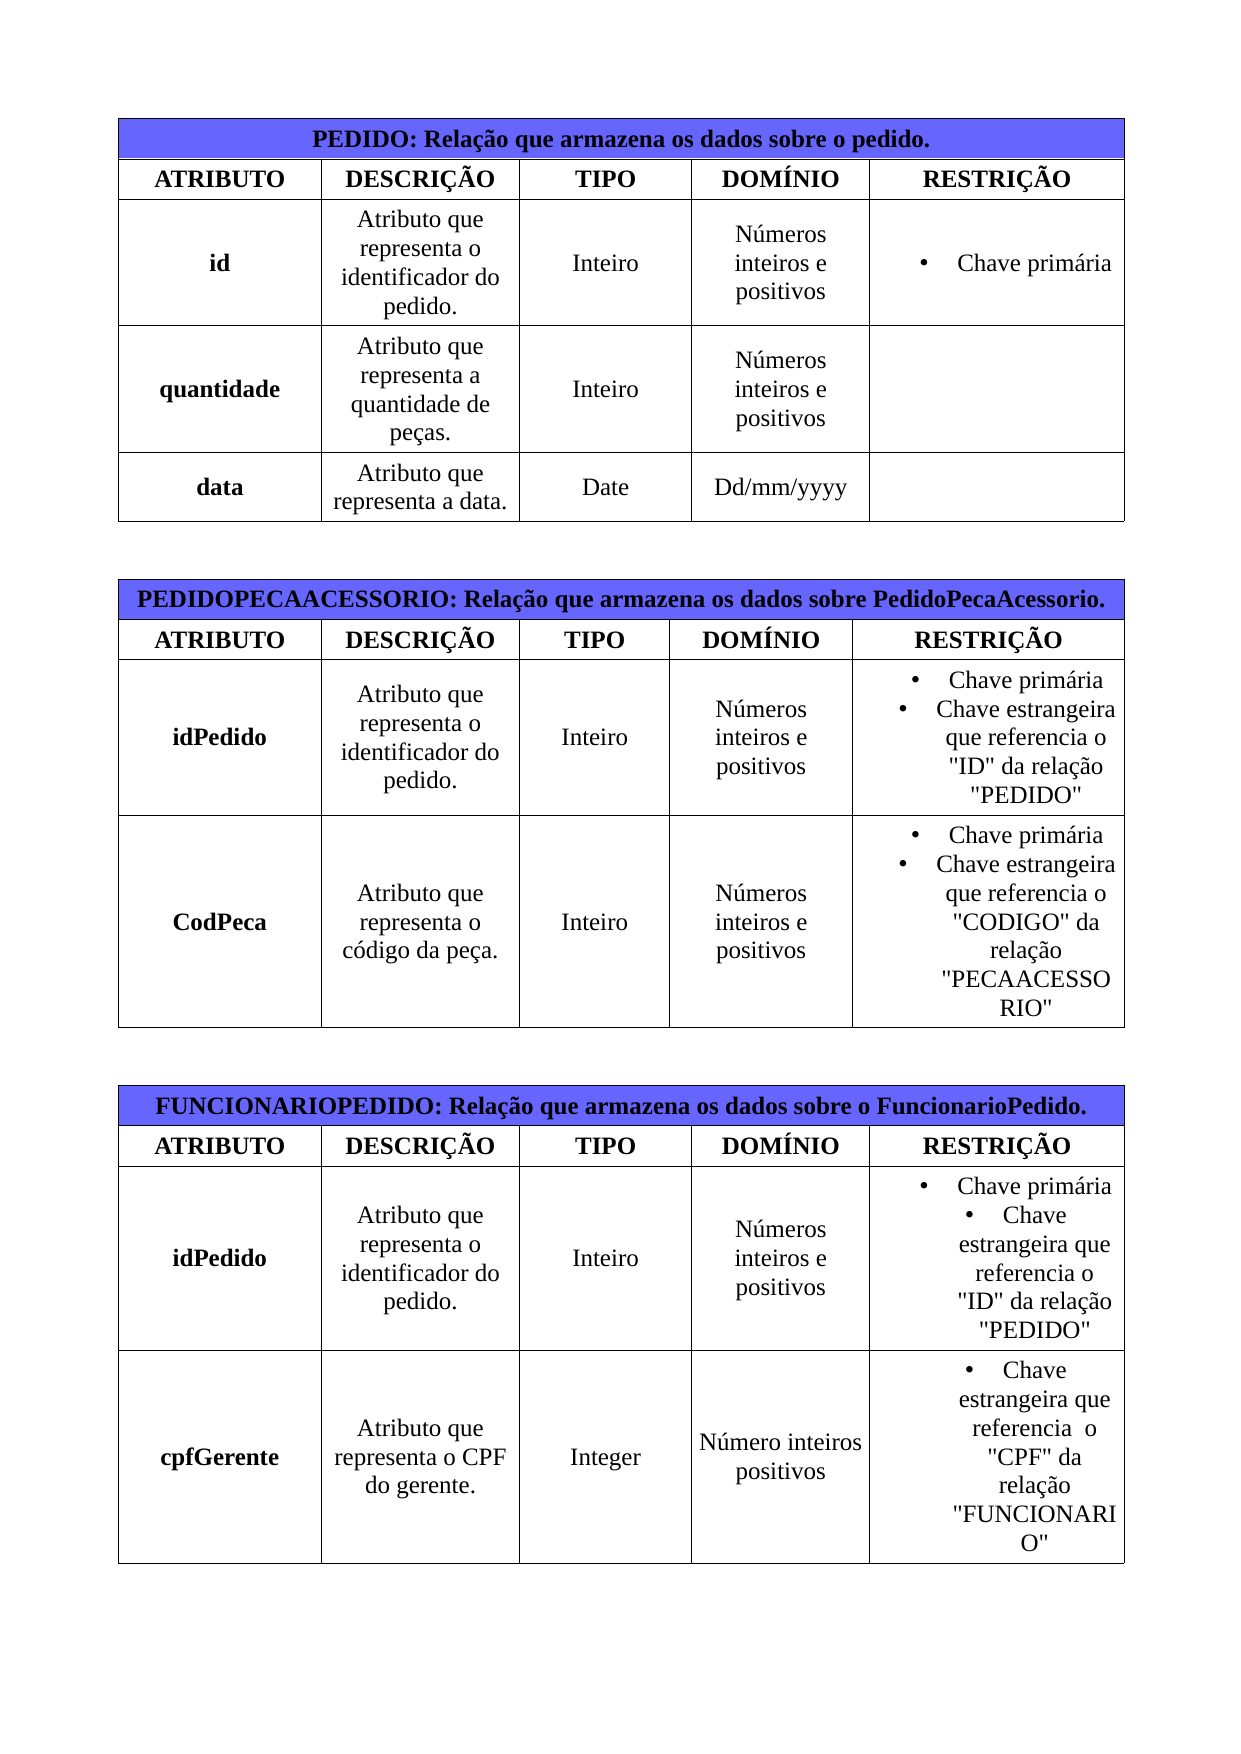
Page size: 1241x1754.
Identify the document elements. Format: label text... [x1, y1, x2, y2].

table_cell Atributo que representa a data. [322, 453, 519, 521]
table_cell ATRIBUTO [119, 620, 321, 659]
table_cell TIPO [520, 160, 691, 199]
table_cell data [119, 453, 321, 521]
table_cell idPedido [119, 1167, 321, 1349]
table_cell Atributo que representa o identificador do pedido. [322, 1167, 519, 1349]
table_cell TIPO [520, 620, 669, 659]
table_cell Inteiro [520, 816, 669, 1027]
table_cell quantidade [119, 326, 321, 452]
table_cell TIPO [520, 1126, 691, 1166]
table_cell Inteiro [520, 326, 691, 452]
table_cell RESTRIÇÃO [870, 1126, 1124, 1166]
table_cell Chave primária [870, 200, 1124, 325]
table_cell DESCRIÇÃO [322, 620, 519, 659]
table_cell idPedido [119, 660, 321, 814]
table_cell id [119, 200, 321, 325]
table_cell Inteiro [520, 660, 669, 814]
table_cell [870, 453, 1124, 521]
table_cell DESCRIÇÃO [322, 160, 519, 199]
table_cell RESTRIÇÃO [853, 620, 1124, 659]
table_cell ATRIBUTO [119, 1126, 321, 1166]
table_cell cpfGerente [119, 1351, 321, 1562]
table_cell Número inteiros positivos [692, 1351, 869, 1562]
table_header PEDIDOPECAACESSORIO: Relação que armazena os dados sobre PedidoPecaAcessorio. [119, 580, 1124, 619]
table_cell Inteiro [520, 1167, 691, 1349]
table_cell Chave estrangeira que referencia o "CPF" da relação "FUNCIONARIO" [870, 1351, 1124, 1562]
table_cell Números inteiros e positivos [692, 326, 869, 452]
table_cell [870, 326, 1124, 452]
table_cell Números inteiros e positivos [692, 200, 869, 325]
table_cell Inteiro [520, 200, 691, 325]
table_cell Números inteiros e positivos [670, 816, 852, 1027]
table_header FUNCIONARIOPEDIDO: Relação que armazena os dados sobre o FuncionarioPedido. [119, 1086, 1124, 1125]
table_cell Atributo que representa o código da peça. [322, 816, 519, 1027]
table_cell DOMÍNIO [692, 1126, 869, 1166]
table_cell ATRIBUTO [119, 160, 321, 199]
table_cell Atributo que representa a quantidade de peças. [322, 326, 519, 452]
table_cell Chave primária Chave estrangeira que referencia o "ID" da relação "PEDIDO" [853, 660, 1124, 814]
table_cell Números inteiros e positivos [670, 660, 852, 814]
table_cell Atributo que representa o identificador do pedido. [322, 200, 519, 325]
table_cell RESTRIÇÃO [870, 160, 1124, 199]
table_cell Date [520, 453, 691, 521]
table_cell Chave primária Chave estrangeira que referencia o "ID" da relação "PEDIDO" [870, 1167, 1124, 1349]
table_header PEDIDO: Relação que armazena os dados sobre o pedido. [119, 119, 1124, 158]
table_cell DOMÍNIO [692, 160, 869, 199]
table_cell Números inteiros e positivos [692, 1167, 869, 1349]
table_cell Atributo que representa o identificador do pedido. [322, 660, 519, 814]
table_cell Atributo que representa o CPF do gerente. [322, 1351, 519, 1562]
table_cell Chave primária Chave estrangeira que referencia o "CODIGO" da relação "PECAACESSORIO" [853, 816, 1124, 1027]
table_cell DESCRIÇÃO [322, 1126, 519, 1166]
table_cell Dd/mm/yyyy [692, 453, 869, 521]
table_cell Integer [520, 1351, 691, 1562]
table_cell DOMÍNIO [670, 620, 852, 659]
table_cell CodPeca [119, 816, 321, 1027]
